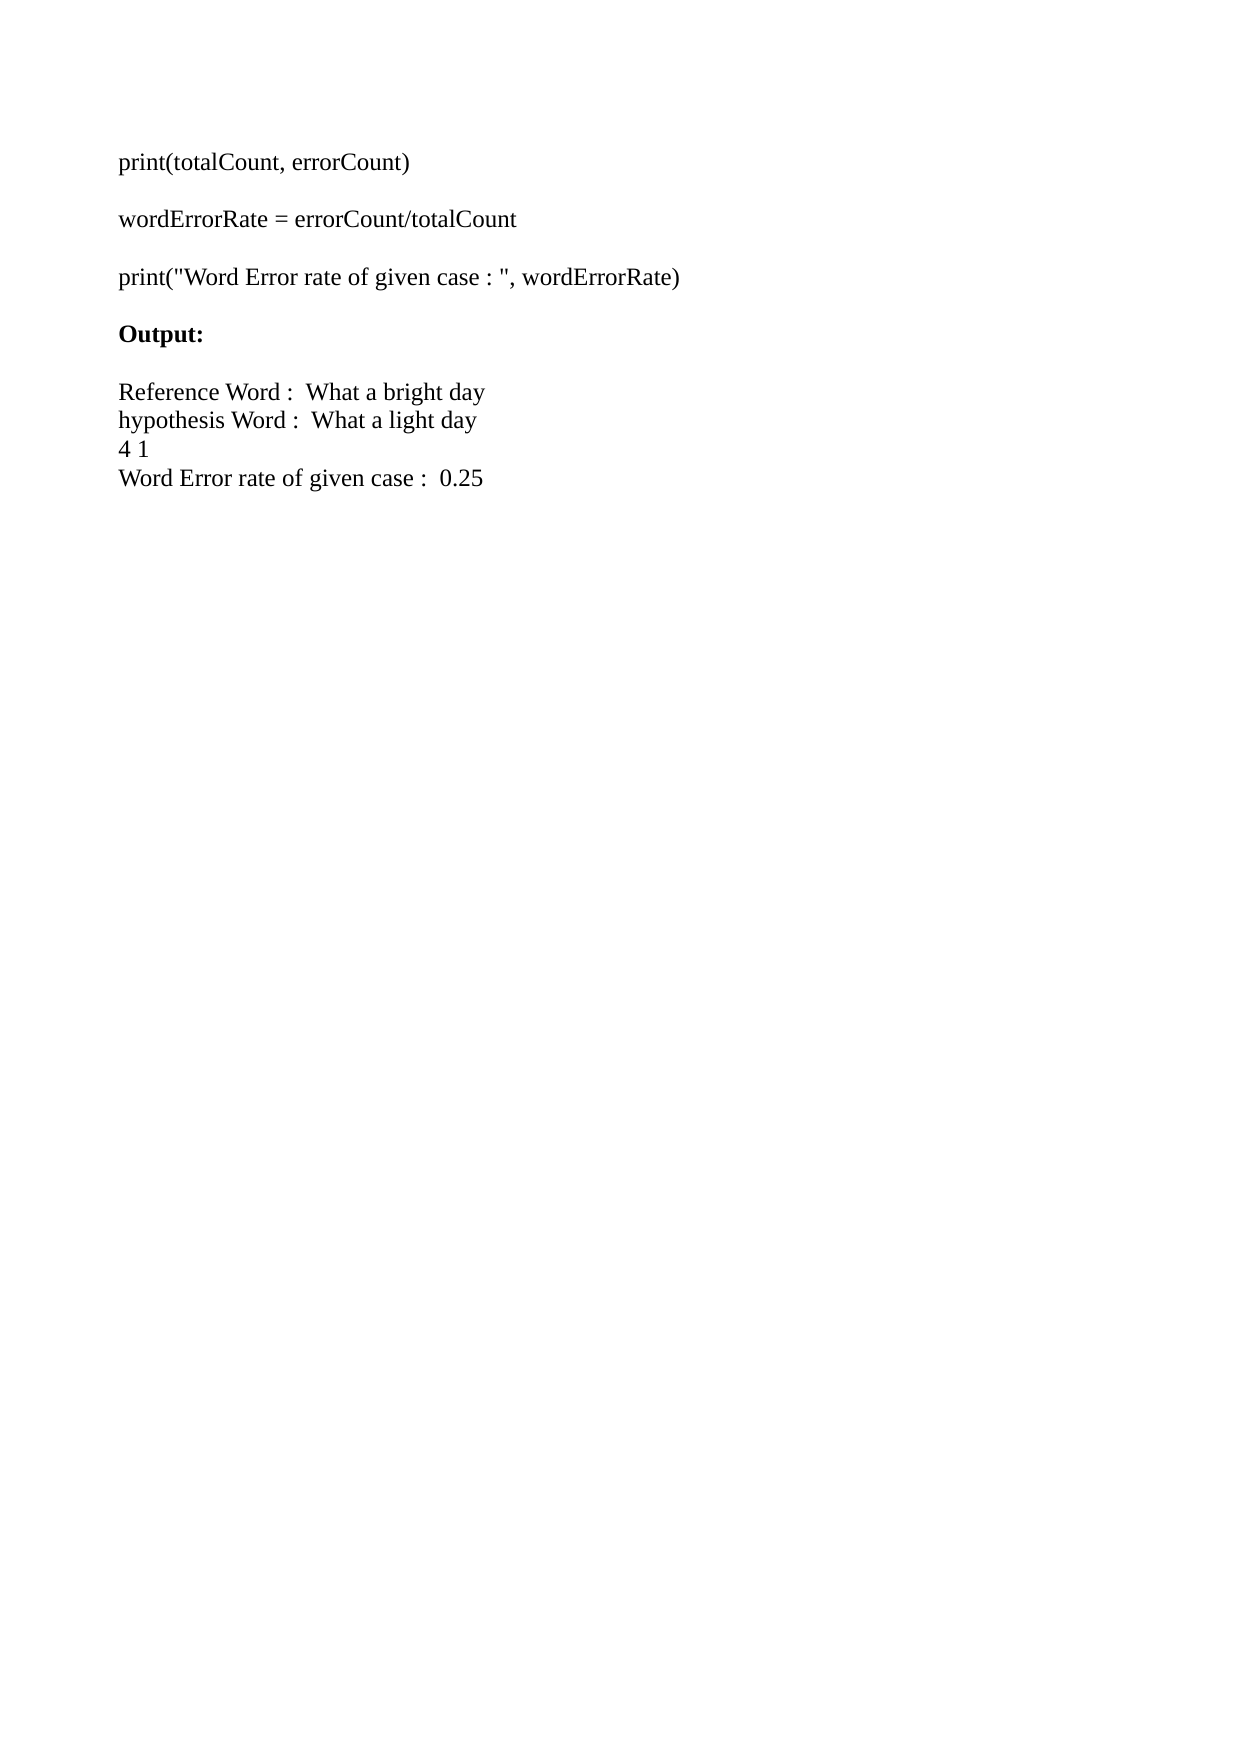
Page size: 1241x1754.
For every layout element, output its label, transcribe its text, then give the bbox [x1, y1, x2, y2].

text Reference Word : What a bright day [118, 377, 1122, 406]
text Output: [118, 319, 1122, 348]
text 4 1 [118, 434, 1122, 463]
text print("Word Error rate of given case : ", wordErrorRate) [118, 262, 1122, 291]
text Word Error rate of given case : 0.25 [118, 463, 1122, 492]
text print(totalCount, errorCount) [118, 147, 1122, 176]
text wordErrorRate = errorCount/totalCount [118, 204, 1122, 233]
text hypothesis Word : What a light day [118, 406, 1122, 434]
